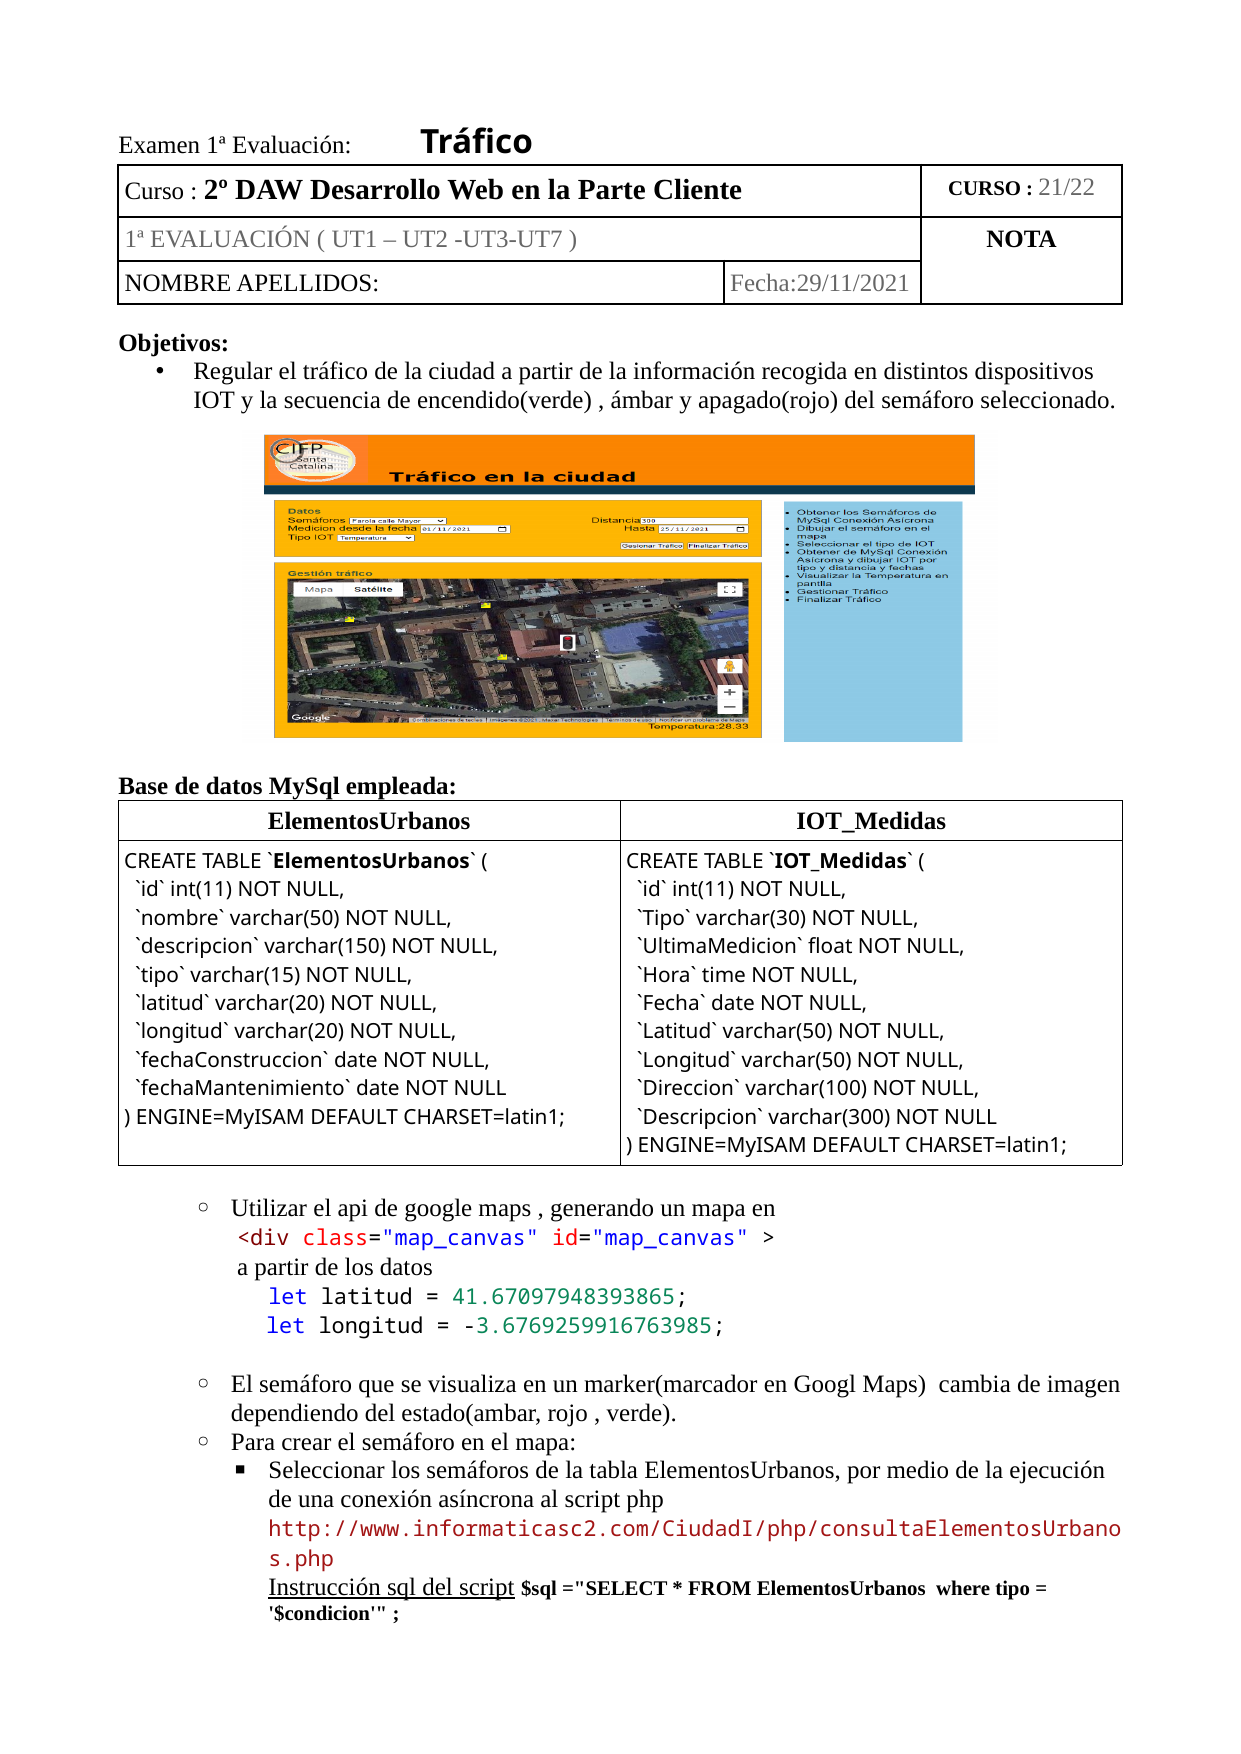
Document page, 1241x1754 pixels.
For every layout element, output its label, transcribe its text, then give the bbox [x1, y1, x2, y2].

table_cell CREATE TABLE `ElementosUrbanos` ( `id` int(11) NOT NULL, `nombre` varchar(50) NOT NULL, `descripcion` varchar(150) NOT NULL, `tipo` varchar(15) NOT NULL, `latitud` varchar(20) NOT NULL, `longitud` varchar(20) NOT NULL, `fechaConstruccion` date NOT NULL, `fechaMantenimiento` date NOT NULL ) ENGINE=MyISAM DEFAULT CHARSET=latin1; [119, 841, 620, 1164]
table_header ElementosUrbanos [119, 801, 620, 840]
list Regular el tráfico de la ciudad a partir de la información recogida en distintos dispositivos IOT y la secuencia de encendido(verde) , ámbar y apagado(rojo) del semáforo seleccionado. [156, 356, 1122, 414]
table_cell CREATE TABLE `IOT_Medidas` ( `id` int(11) NOT NULL, `Tipo` varchar(30) NOT NULL, `UltimaMedicion` float NOT NULL, `Hora` time NOT NULL, `Fecha` date NOT NULL, `Latitud` varchar(50) NOT NULL, `Longitud` varchar(50) NOT NULL, `Direccion` varchar(100) NOT NULL, `Descripcion` varchar(300) NOT NULL ) ENGINE=MyISAM DEFAULT CHARSET=latin1; [621, 841, 1122, 1164]
list El semáforo que se visualiza en un marker(marcador en Googl Maps) cambia de imagen dependiendo del estado(ambar, rojo , verde). [193, 1369, 1122, 1427]
list Para crear el semáforo en el mapa: [193, 1427, 1122, 1455]
list Seleccionar los semáforos de la tabla ElementosUrbanos, por medio de la ejecución de una conexión asíncrona al script php http://www.informaticasc2.com/CiudadI/php/consultaElementosUrbanos.php [231, 1455, 1122, 1572]
list <div class="map_canvas" id="map_canvas" > [193, 1222, 1122, 1252]
picture [242, 429, 999, 743]
text Objetivos: [118, 328, 1122, 356]
list Utilizar el api de google maps , generando un mapa en [193, 1193, 1122, 1222]
table_cell NOTA [922, 218, 1121, 303]
text Examen 1ª Evaluación: Tráfico [118, 118, 1122, 163]
list Instrucción sql del script $sql ="SELECT * FROM ElementosUrbanos where tipo = '$condicion'" ; [231, 1572, 1122, 1625]
text Base de datos MySql empleada: [118, 771, 1122, 800]
table_header IOT_Medidas [621, 801, 1122, 840]
list a partir de los datos [193, 1252, 1122, 1281]
table_cell NOMBRE APELLIDOS: [119, 262, 723, 303]
table_header Curso : 2º DAW Desarrollo Web en la Parte Cliente [119, 166, 920, 216]
text let longitud = -3.6769259916763985; [118, 1311, 1122, 1340]
table_header CURSO : 21/22 [922, 166, 1121, 216]
table_cell Fecha:29/11/2021 [725, 262, 920, 303]
list let latitud = 41.67097948393865; [231, 1281, 1122, 1311]
table_cell 1ª EVALUACIÓN ( UT1 – UT2 -UT3-UT7 ) [119, 218, 920, 259]
